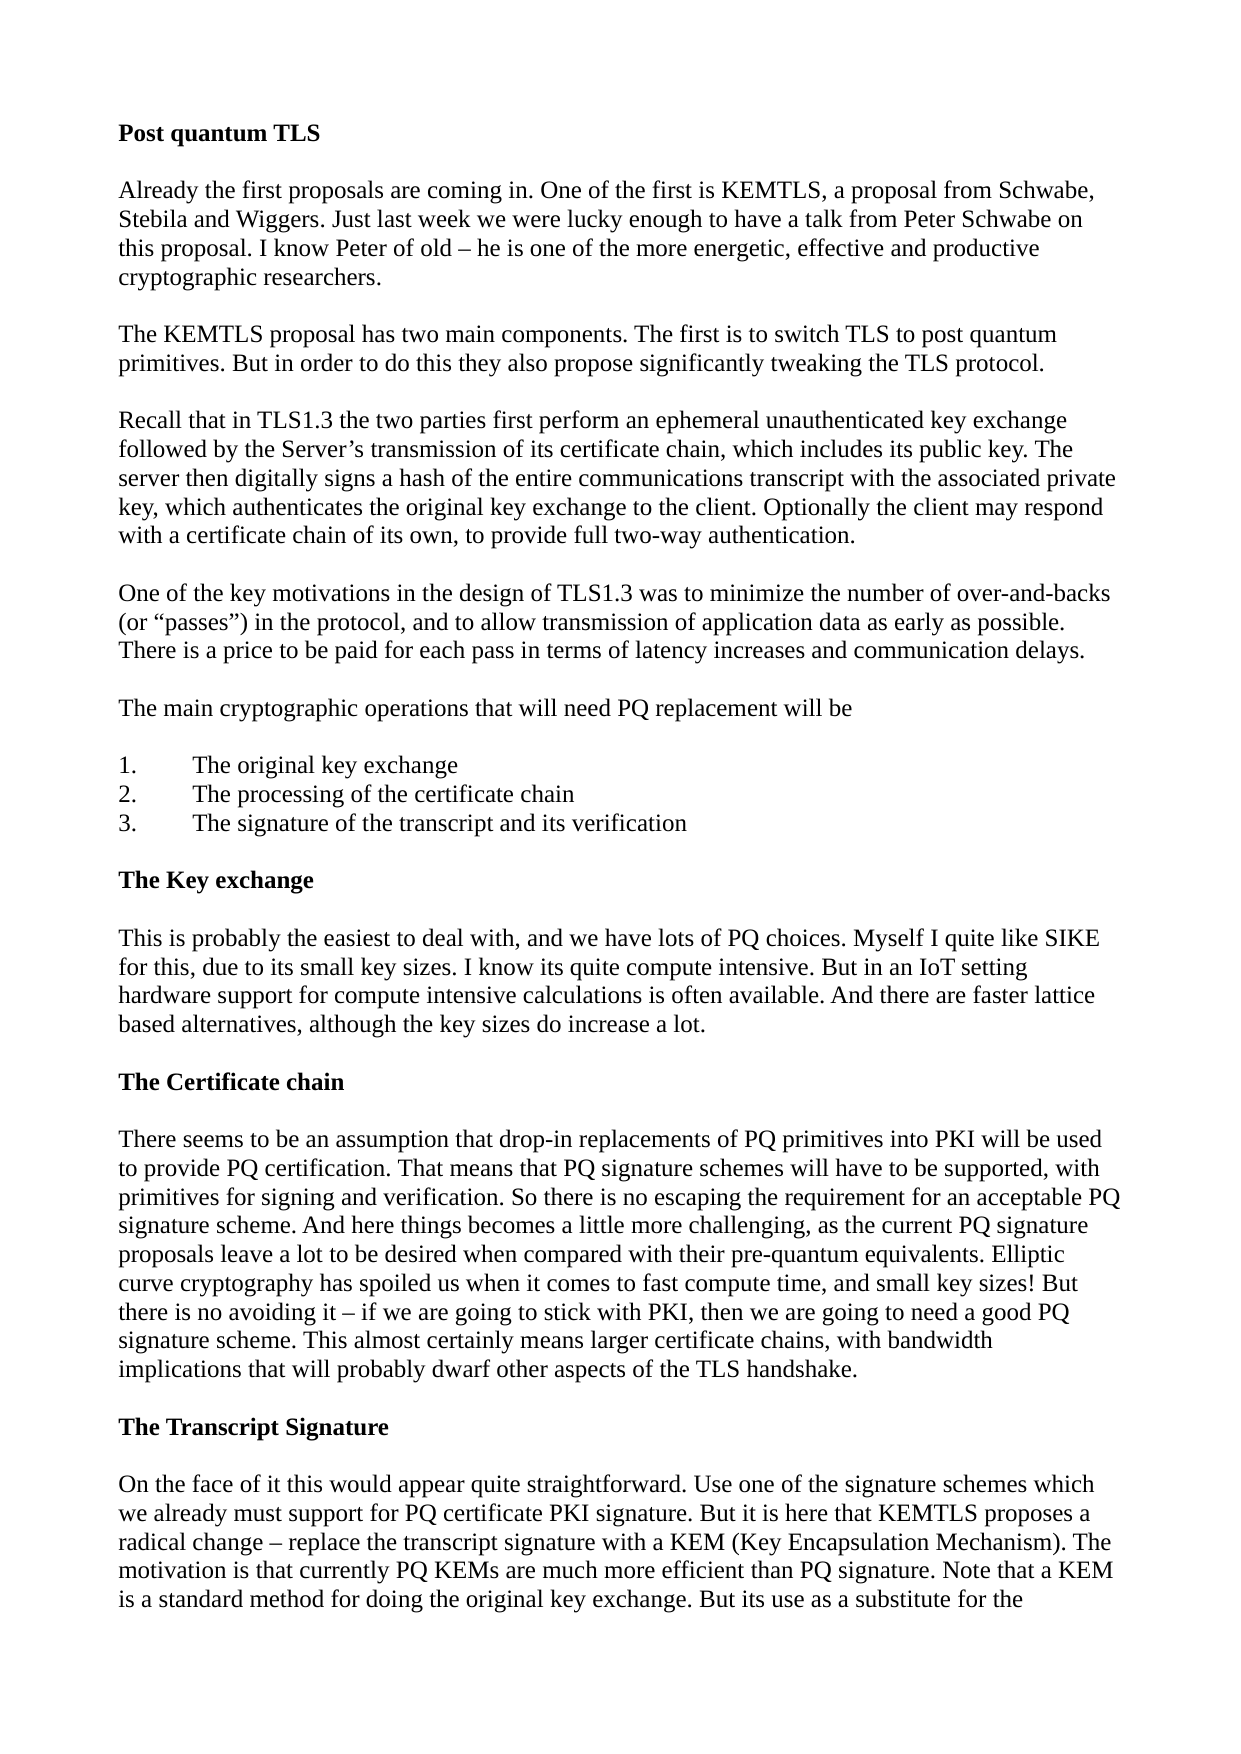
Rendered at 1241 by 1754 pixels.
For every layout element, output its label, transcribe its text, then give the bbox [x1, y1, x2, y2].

text The main cryptographic operations that will need PQ replacement will be [118, 693, 1122, 722]
text On the face of it this would appear quite straightforward. Use one of the signature schemes which we already must support for PQ certificate PKI signature. But it is here that KEMTLS proposes a radical change – replace the transcript signature with a KEM (Key Encapsulation Mechanism). The motivation is that currently PQ KEMs are much more efficient than PQ signature. Note that a KEM is a standard method for doing the original key exchange. But its use as a substitute for the [118, 1469, 1122, 1613]
text Recall that in TLS1.3 the two parties first perform an ephemeral unauthenticated key exchange followed by the Server’s transmission of its certificate chain, which includes its public key. The server then digitally signs a hash of the entire communications transcript with the associated private key, which authenticates the original key exchange to the client. Optionally the client may respond with a certificate chain of its own, to provide full two-way authentication. [118, 406, 1122, 549]
text 1. The original key exchange [118, 751, 1122, 779]
text This is probably the easiest to deal with, and we have lots of PQ choices. Myself I quite like SIKE for this, due to its small key sizes. I know its quite compute intensive. But in an IoT setting hardware support for compute intensive calculations is often available. And there are faster lattice based alternatives, although the key sizes do increase a lot. [118, 923, 1122, 1038]
text The Certificate chain [118, 1067, 1122, 1096]
text Post quantum TLS [118, 118, 1122, 147]
text One of the key motivations in the design of TLS1.3 was to minimize the number of over-and-backs (or “passes”) in the protocol, and to allow transmission of application data as early as possible. There is a price to be paid for each pass in terms of latency increases and communication delays. [118, 578, 1122, 664]
text There seems to be an assumption that drop-in replacements of PQ primitives into PKI will be used to provide PQ certification. That means that PQ signature schemes will have to be supported, with primitives for signing and verification. So there is no escaping the requirement for an acceptable PQ signature scheme. And here things becomes a little more challenging, as the current PQ signature proposals leave a lot to be desired when compared with their pre-quantum equivalents. Elliptic curve cryptography has spoiled us when it comes to fast compute time, and small key sizes! But there is no avoiding it – if we are going to stick with PKI, then we are going to need a good PQ signature scheme. This almost certainly means larger certificate chains, with bandwidth implications that will probably dwarf other aspects of the TLS handshake. [118, 1124, 1122, 1383]
text The Key exchange [118, 866, 1122, 894]
text The KEMTLS proposal has two main components. The first is to switch TLS to post quantum primitives. But in order to do this they also propose significantly tweaking the TLS protocol. [118, 319, 1122, 377]
text The Transcript Signature [118, 1412, 1122, 1441]
text Already the first proposals are coming in. One of the first is KEMTLS, a proposal from Schwabe, Stebila and Wiggers. Just last week we were lucky enough to have a talk from Peter Schwabe on this proposal. I know Peter of old – he is one of the more energetic, effective and productive cryptographic researchers. [118, 176, 1122, 291]
text 3. The signature of the transcript and its verification [118, 808, 1122, 837]
text 2. The processing of the certificate chain [118, 779, 1122, 808]
